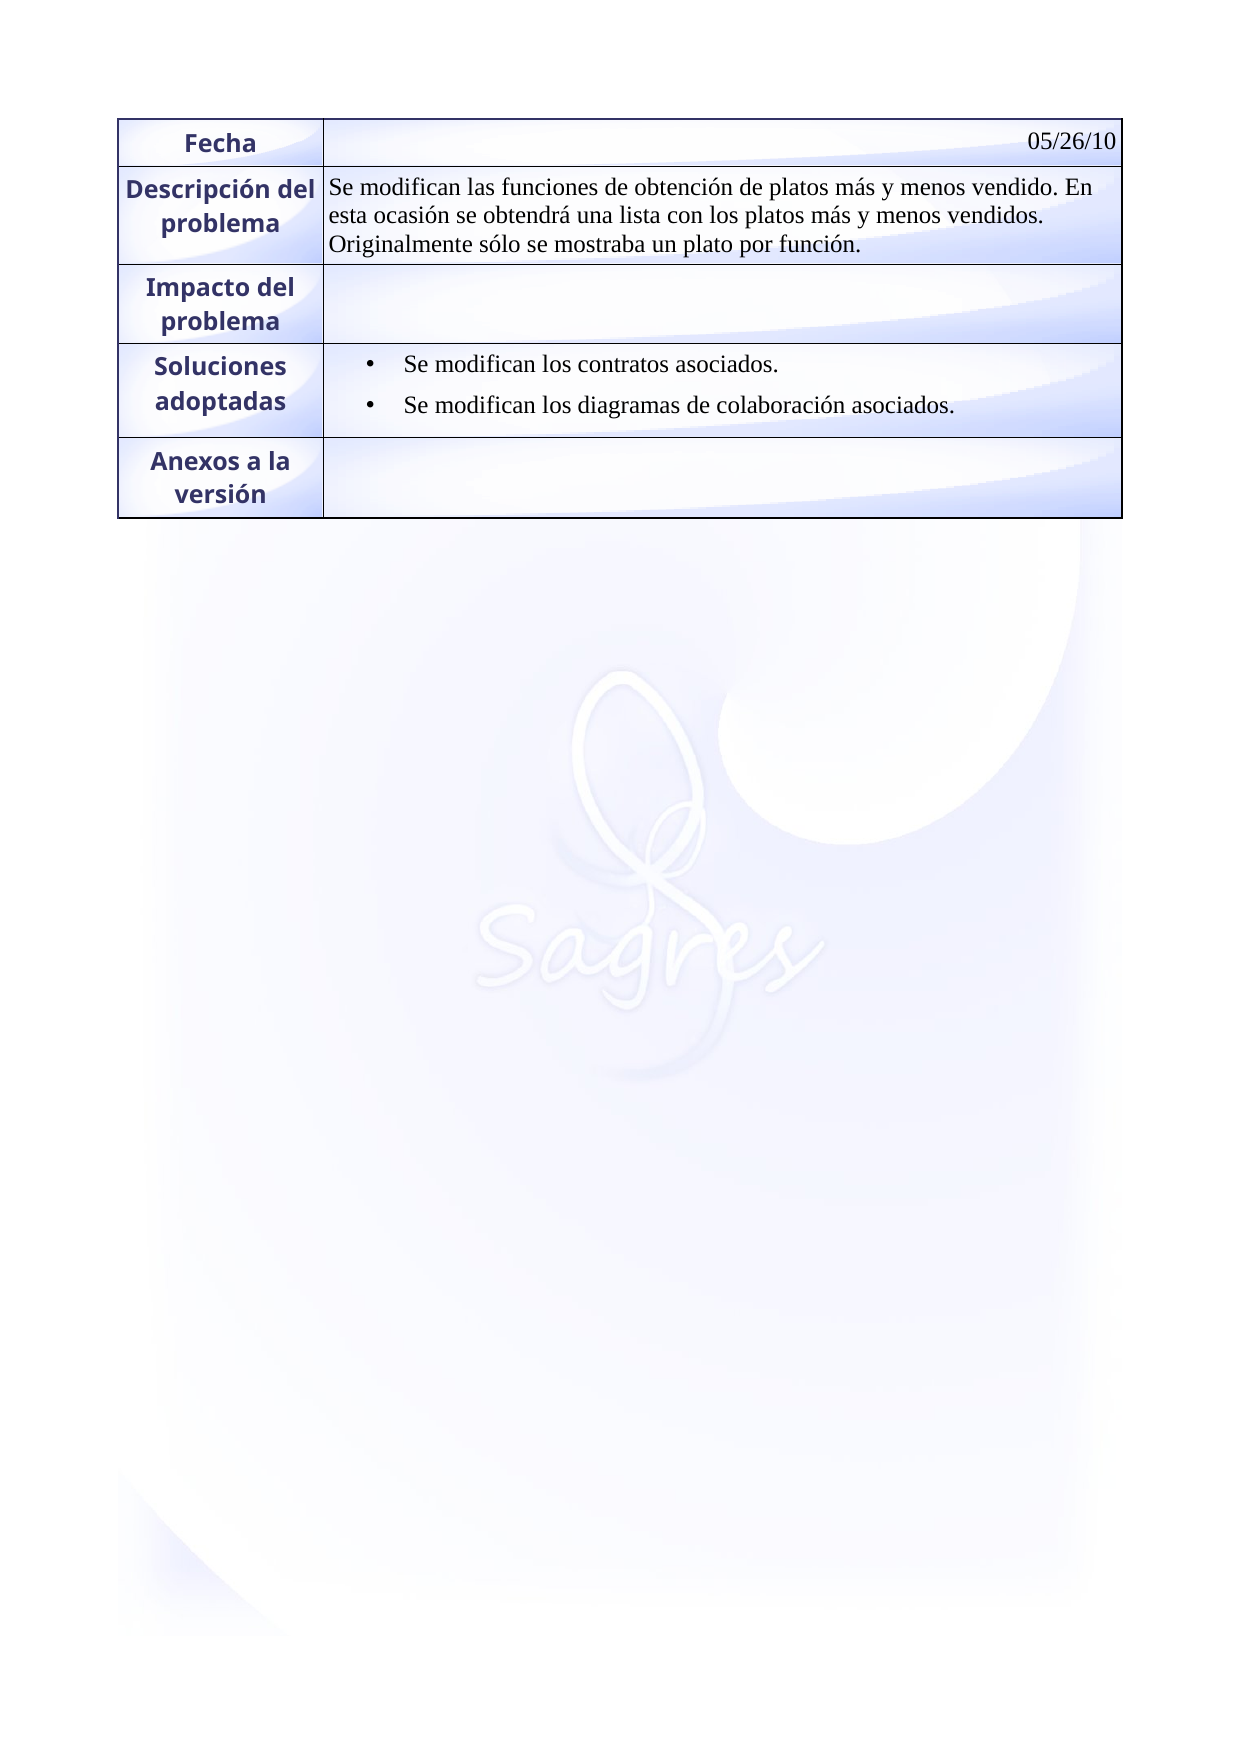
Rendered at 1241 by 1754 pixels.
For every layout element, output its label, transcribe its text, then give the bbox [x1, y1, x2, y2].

table_cell [324, 438, 1121, 517]
table_cell Anexos a la versión [119, 438, 323, 517]
table_header 26/05/10 [324, 120, 1121, 166]
table_cell Descripción del problema [119, 167, 323, 263]
table_cell Se modifican las funciones de obtención de platos más y menos vendido. En esta ocasión se obtendrá una lista con los platos más y menos vendidos. Originalmente sólo se mostraba un plato por función. [324, 167, 1121, 263]
table_cell Soluciones adoptadas [119, 344, 323, 437]
table_cell Se modifican los contratos asociados. Se modifican los diagramas de colaboración asociados. [324, 344, 1121, 437]
table_cell Impacto del problema [119, 265, 323, 343]
table_header Fecha [119, 120, 323, 166]
table_cell [324, 265, 1121, 343]
picture [118, 519, 1122, 1636]
